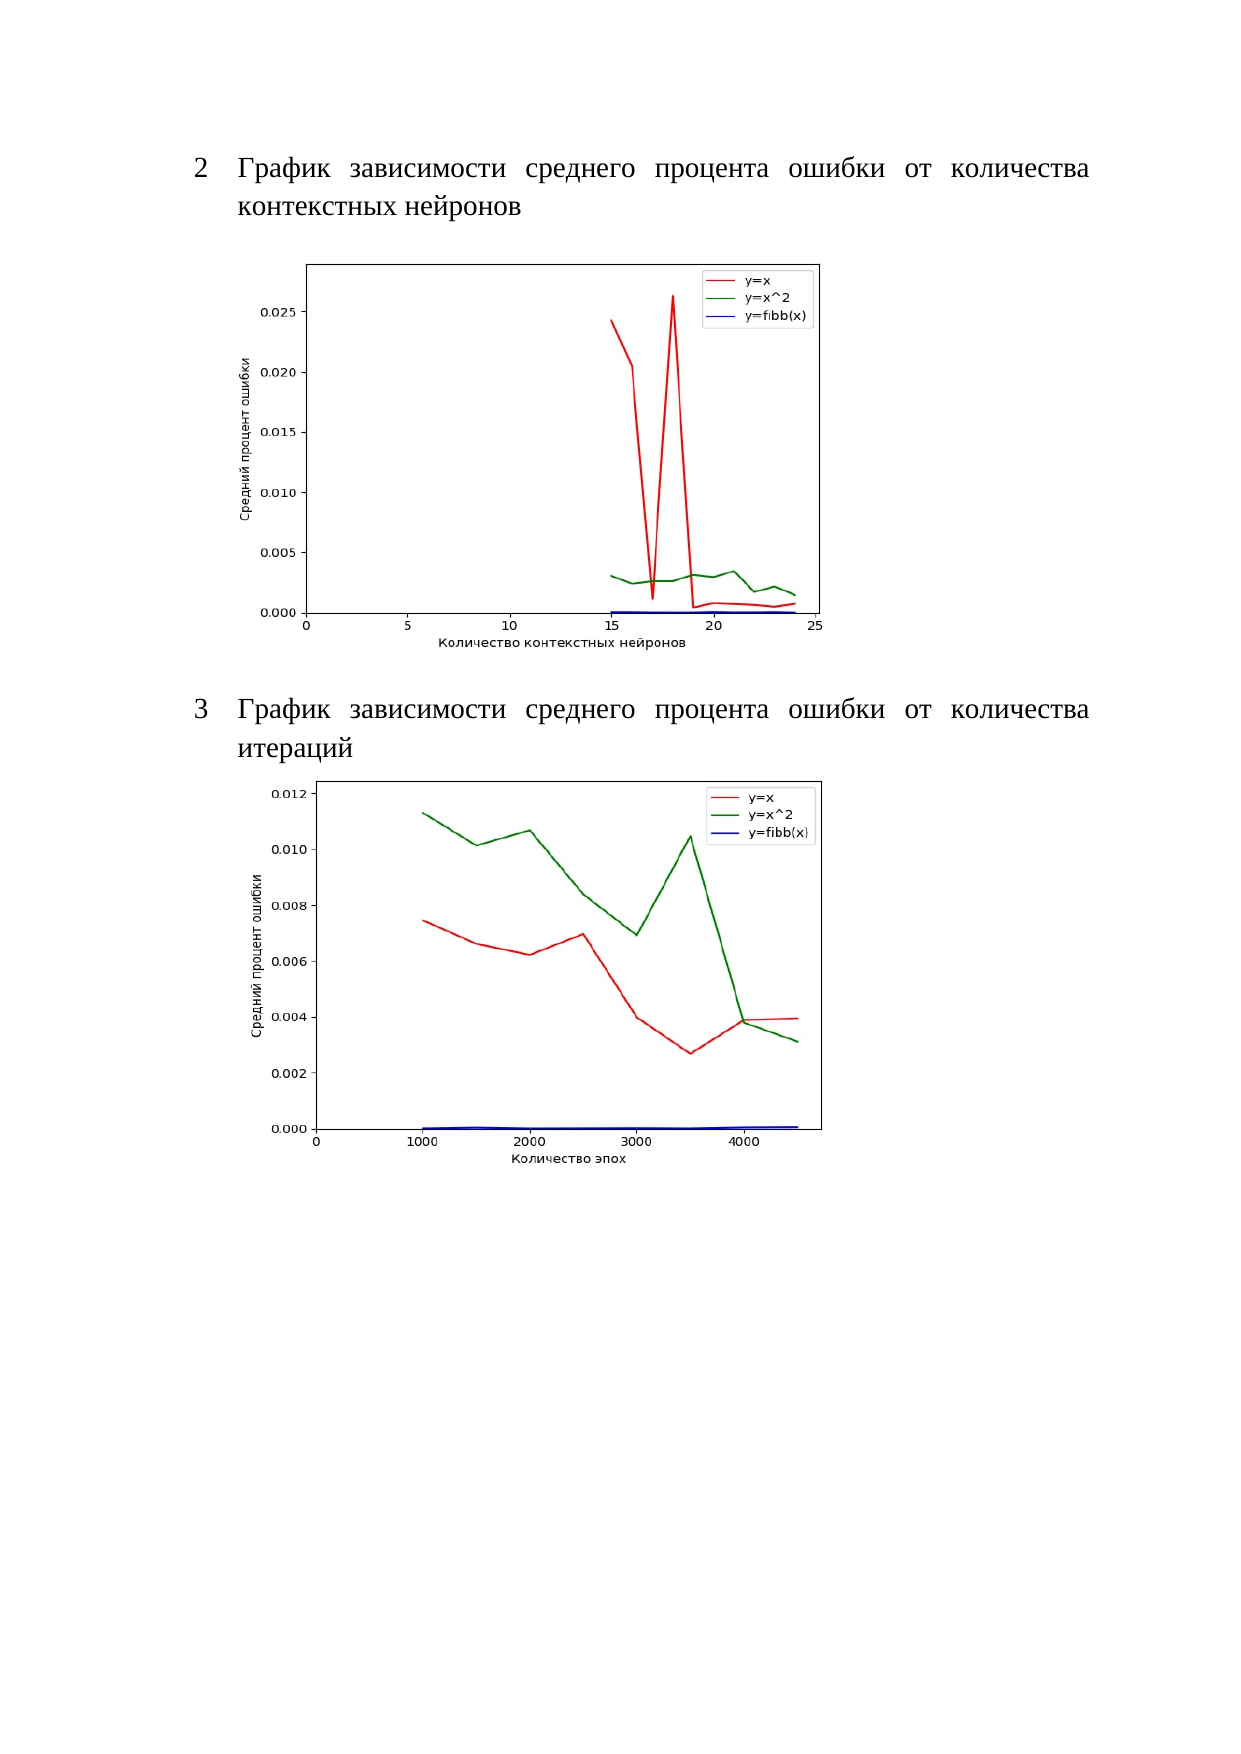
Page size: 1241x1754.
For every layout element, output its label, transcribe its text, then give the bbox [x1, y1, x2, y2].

list График зависимости среднего процента ошибки от количества контекстных нейронов [194, 150, 1090, 222]
picture [225, 252, 838, 662]
list График зависимости среднего процента ошибки от количества итераций [194, 691, 1090, 1178]
picture [237, 768, 835, 1178]
